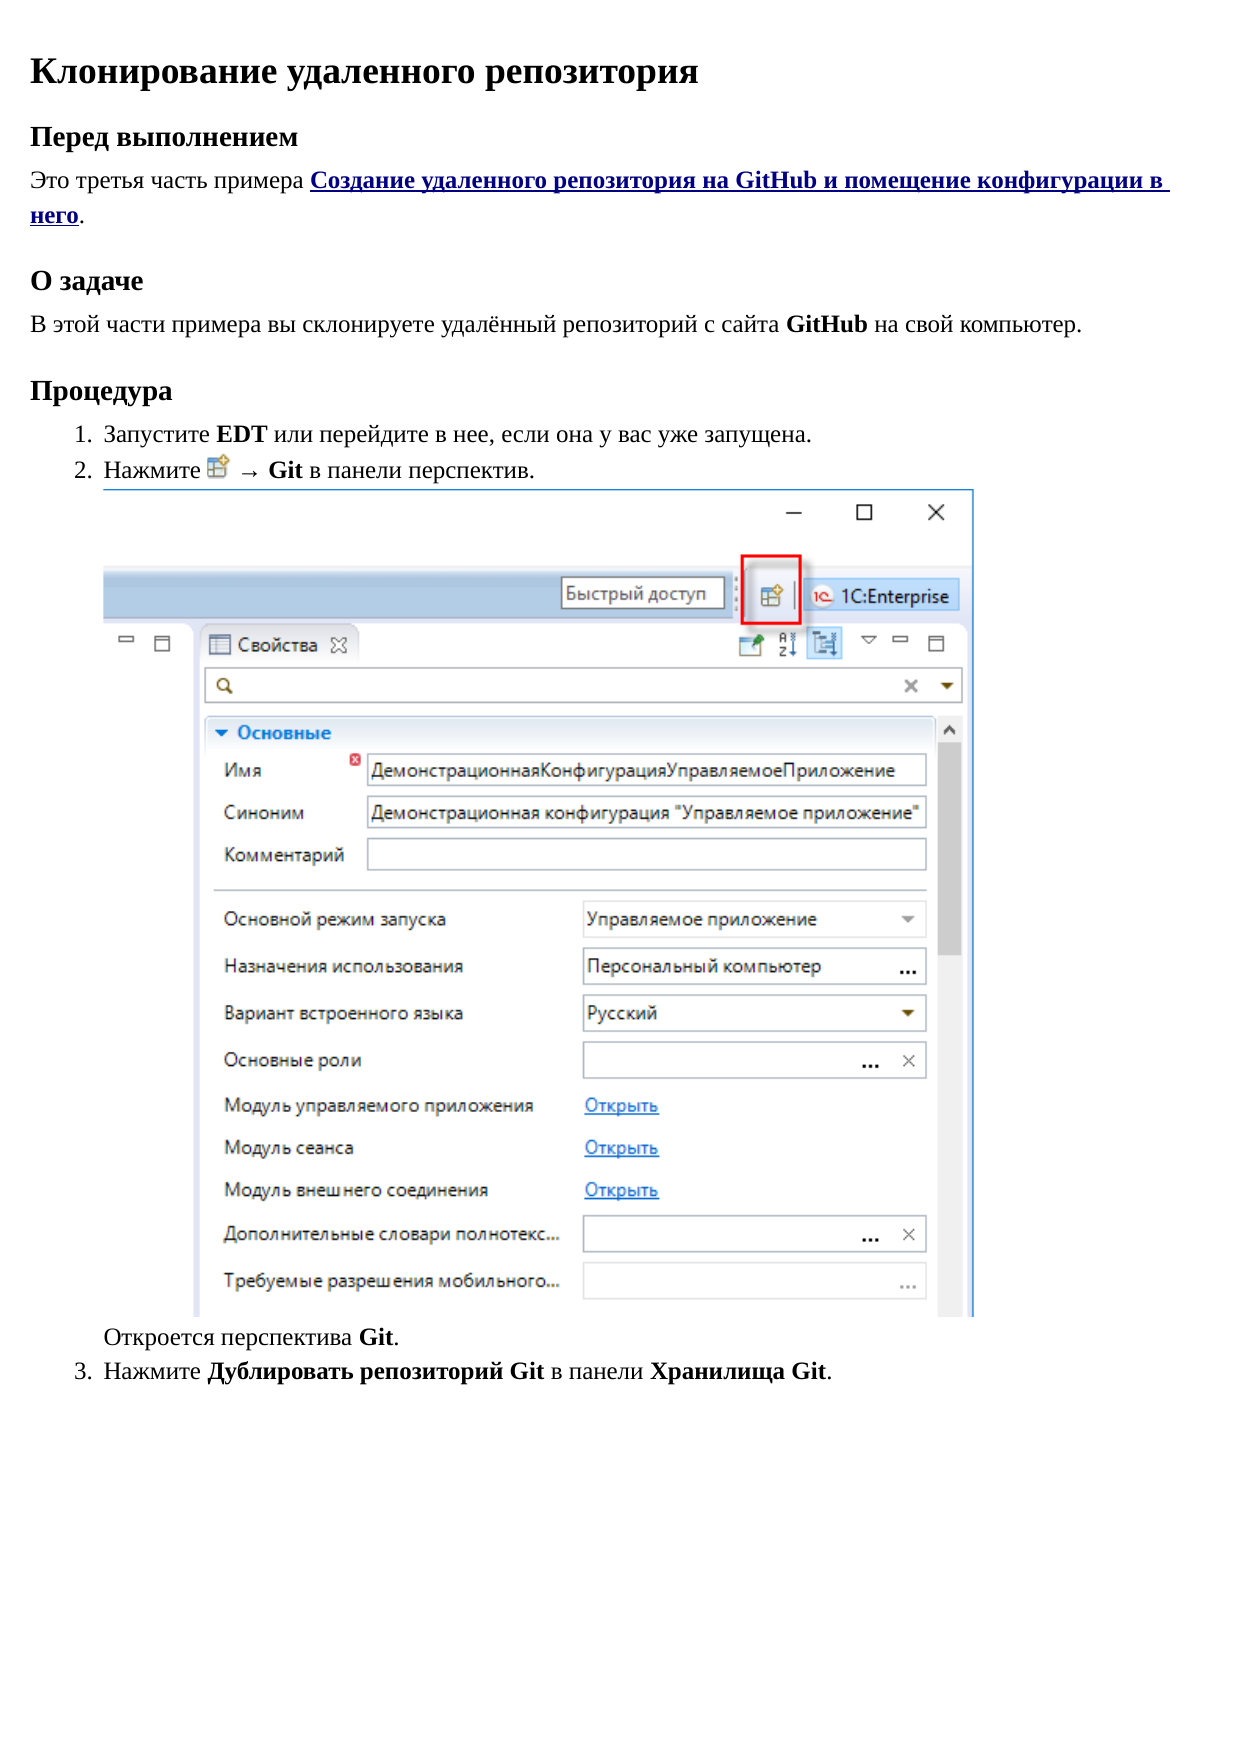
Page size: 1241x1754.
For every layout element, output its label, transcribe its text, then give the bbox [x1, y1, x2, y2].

subtitle Процедура [30, 373, 1211, 407]
subtitle Перед выполнением [30, 119, 1211, 153]
list Откроется перспектива Git. [74, 1322, 1211, 1351]
picture [207, 453, 231, 479]
subtitle О задаче [30, 263, 1211, 297]
text В этой части примера вы склонируете удалённый репозиторий с сайта GitHub на свой компьютер. [30, 309, 1211, 338]
list Нажмите Дублировать репозиторий Git в панели Хранилища Git. [74, 1356, 1211, 1385]
list Запустите EDT или перейдите в нее, если она у вас уже запущена. [74, 419, 1211, 448]
subtitle Клонирование удаленного репозитория [30, 49, 1211, 92]
list Нажмите → Git в панели перспектив. [74, 453, 1211, 484]
text Это третья часть примера Создание удаленного репозитория на GitHub и помещение конфигурации в него. [30, 165, 1211, 228]
picture [103, 489, 974, 1317]
